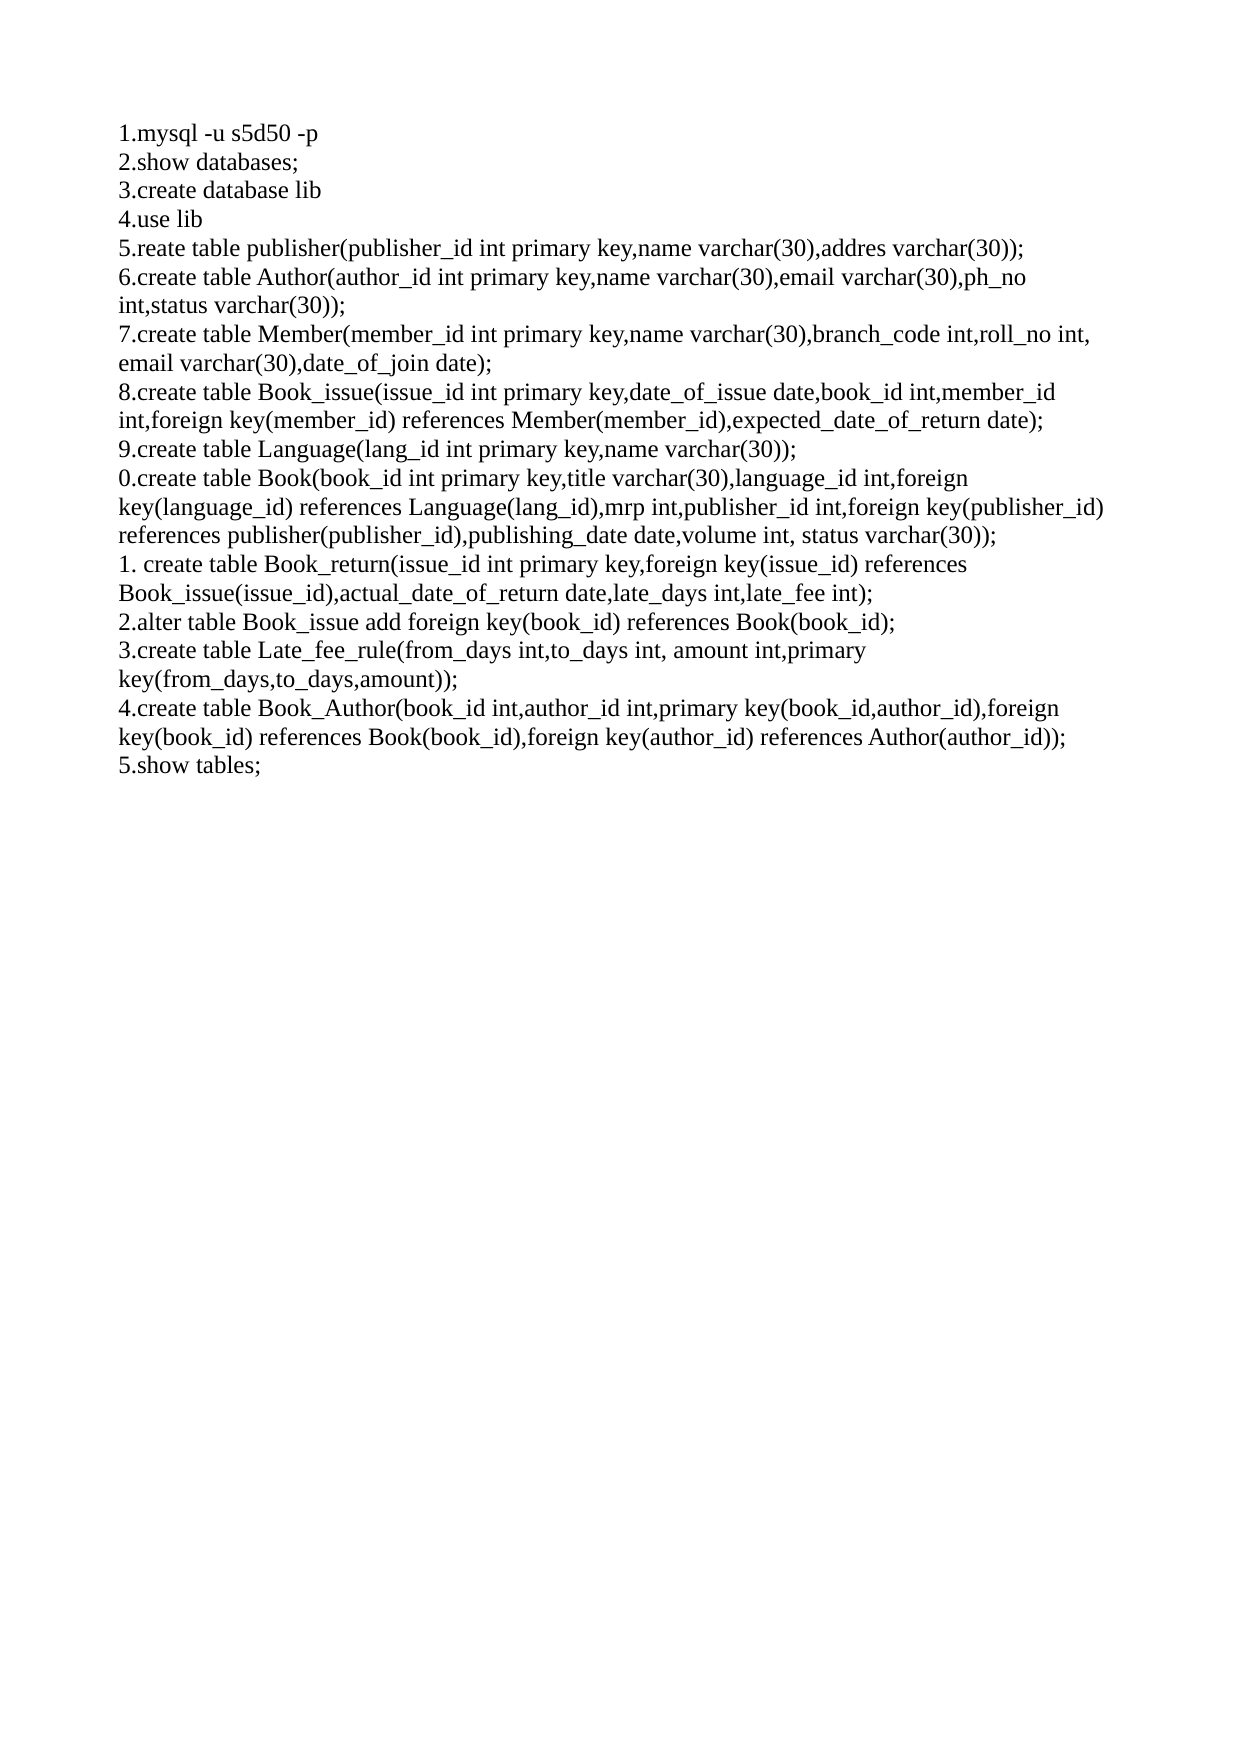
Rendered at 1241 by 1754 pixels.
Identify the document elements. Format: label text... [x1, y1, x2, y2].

text 4.use lib [118, 204, 1122, 233]
text 7.create table Member(member_id int primary key,name varchar(30),branch_code int,roll_no int, email varchar(30),date_of_join date); [118, 319, 1122, 377]
text 2.alter table Book_issue add foreign key(book_id) references Book(book_id); [118, 607, 1122, 636]
text 9.create table Language(lang_id int primary key,name varchar(30)); [118, 434, 1122, 463]
text 5.show tables; [118, 751, 1122, 779]
text 1.mysql -u s5d50 -p [118, 118, 1122, 147]
text 0.create table Book(book_id int primary key,title varchar(30),language_id int,foreign key(language_id) references Language(lang_id),mrp int,publisher_id int,foreign key(publisher_id) references publisher(publisher_id),publishing_date date,volume int, status varchar(30)); [118, 463, 1122, 549]
text 6.create table Author(author_id int primary key,name varchar(30),email varchar(30),ph_no int,status varchar(30)); [118, 262, 1122, 319]
text key(from_days,to_days,amount)); [118, 664, 1122, 693]
text 8.create table Book_issue(issue_id int primary key,date_of_issue date,book_id int,member_id int,foreign key(member_id) references Member(member_id),expected_date_of_return date); [118, 377, 1122, 434]
text 1. create table Book_return(issue_id int primary key,foreign key(issue_id) references Book_issue(issue_id),actual_date_of_return date,late_days int,late_fee int); [118, 549, 1122, 607]
text 5.reate table publisher(publisher_id int primary key,name varchar(30),addres varchar(30)); [118, 233, 1122, 262]
text 4.create table Book_Author(book_id int,author_id int,primary key(book_id,author_id),foreign key(book_id) references Book(book_id),foreign key(author_id) references Author(author_id)); [118, 693, 1122, 751]
text 3.create database lib [118, 176, 1122, 204]
text 3.create table Late_fee_rule(from_days int,to_days int, amount int,primary [118, 636, 1122, 664]
text 2.show databases; [118, 147, 1122, 176]
